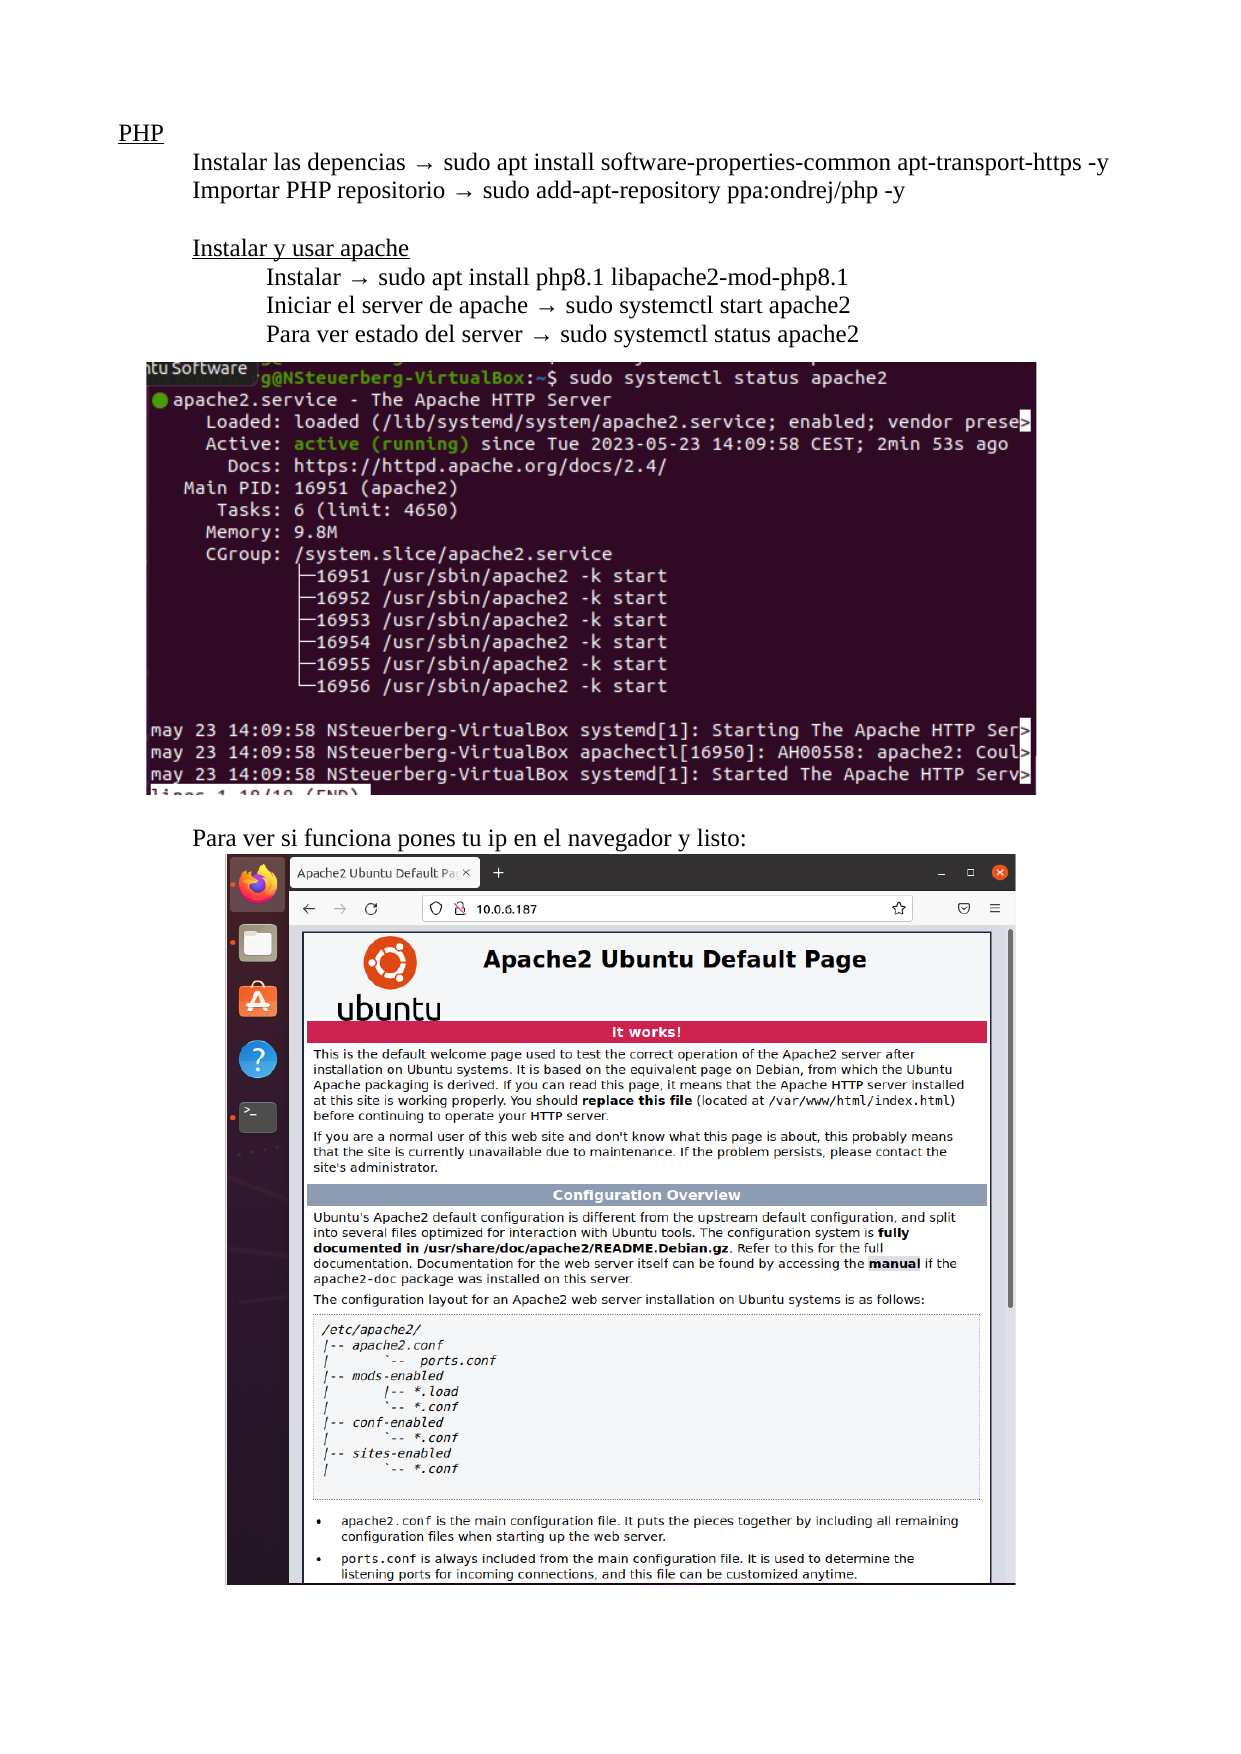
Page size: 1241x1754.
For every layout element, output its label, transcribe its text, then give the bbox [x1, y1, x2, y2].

text PHP [118, 118, 1122, 147]
text Instalar las depencias → sudo apt install software-properties-common apt-transport-https -y [118, 147, 1122, 176]
text Instalar → sudo apt install php8.1 libapache2-mod-php8.1 [118, 262, 1122, 291]
text Iniciar el server de apache → sudo systemctl start apache2 [118, 291, 1122, 319]
picture [146, 362, 1037, 795]
text Importar PHP repositorio → sudo add-apt-repository ppa:ondrej/php -y [118, 176, 1122, 204]
text Para ver estado del server → sudo systemctl status apache2 [118, 319, 1122, 348]
text Para ver si funciona pones tu ip en el navegador y listo: [118, 823, 1122, 852]
text Instalar y usar apache [118, 233, 1122, 262]
picture [224, 854, 1016, 1585]
